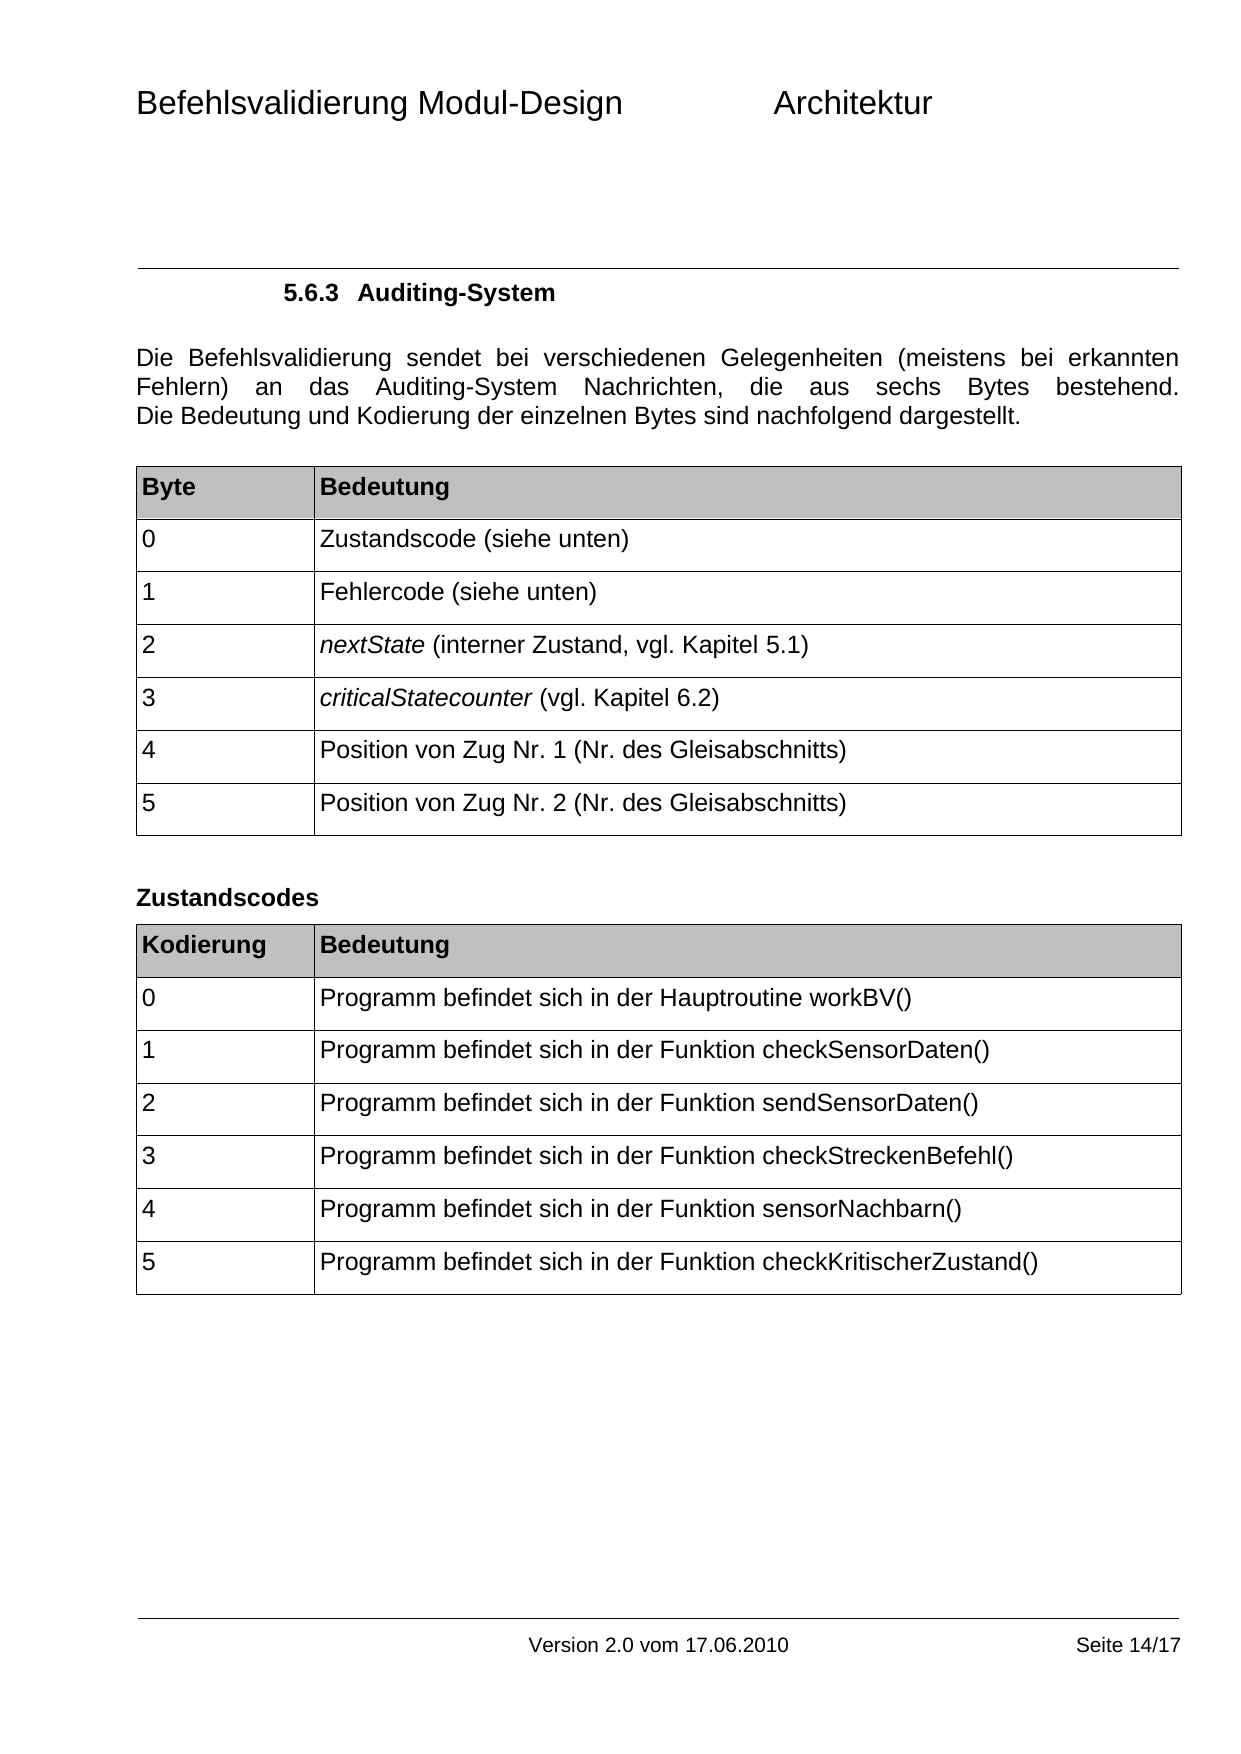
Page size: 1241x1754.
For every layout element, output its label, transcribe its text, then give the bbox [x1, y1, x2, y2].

table_cell 2 [137, 1084, 314, 1135]
table_cell 1 [137, 1031, 314, 1082]
table_cell Programm befindet sich in der Funktion sensorNachbarn() [315, 1189, 1181, 1241]
text Die Befehlsvalidierung sendet bei verschiedenen Gelegenheiten (meistens bei erkannten Fehlern) an das Auditing-System Nachrichten, die aus sechs Bytes bestehend. Die Bedeutung und Kodierung der einzelnen Bytes sind nachfolgend dargestellt. [136, 343, 1181, 429]
subtitle Auditing-System [283, 289, 1181, 307]
table_cell 4 [137, 731, 314, 782]
table_cell 2 [137, 625, 314, 677]
table_cell Programm befindet sich in der Funktion checkKritischerZustand() [315, 1242, 1181, 1294]
table_cell 3 [137, 1136, 314, 1188]
table_cell 4 [137, 1189, 314, 1241]
table_cell 5 [137, 1242, 314, 1294]
table_header Bedeutung [315, 925, 1181, 977]
table_cell nextState (interner Zustand, vgl. Kapitel 5.1) [315, 625, 1181, 677]
table_cell Programm befindet sich in der Funktion checkSensorDaten() [315, 1031, 1181, 1082]
table_cell criticalStatecounter (vgl. Kapitel 6.2) [315, 678, 1181, 730]
table_cell Programm befindet sich in der Funktion sendSensorDaten() [315, 1084, 1181, 1135]
table_header Bedeutung [315, 467, 1181, 518]
table_header Byte [137, 467, 314, 518]
table_cell 0 [137, 520, 314, 571]
table_header Kodierung [137, 925, 314, 977]
table_cell Position von Zug Nr. 1 (Nr. des Gleisabschnitts) [315, 731, 1181, 782]
table_cell 5 [137, 784, 314, 835]
table_cell Zustandscode (siehe unten) [315, 520, 1181, 571]
table_cell 3 [137, 678, 314, 730]
text Zustandscodes [136, 883, 1181, 911]
table_cell Programm befindet sich in der Hauptroutine workBV() [315, 978, 1181, 1029]
table_cell 0 [137, 978, 314, 1029]
table_cell Programm befindet sich in der Funktion checkStreckenBefehl() [315, 1136, 1181, 1188]
table_cell Position von Zug Nr. 2 (Nr. des Gleisabschnitts) [315, 784, 1181, 835]
table_cell Fehlercode (siehe unten) [315, 572, 1181, 624]
table_cell 1 [137, 572, 314, 624]
